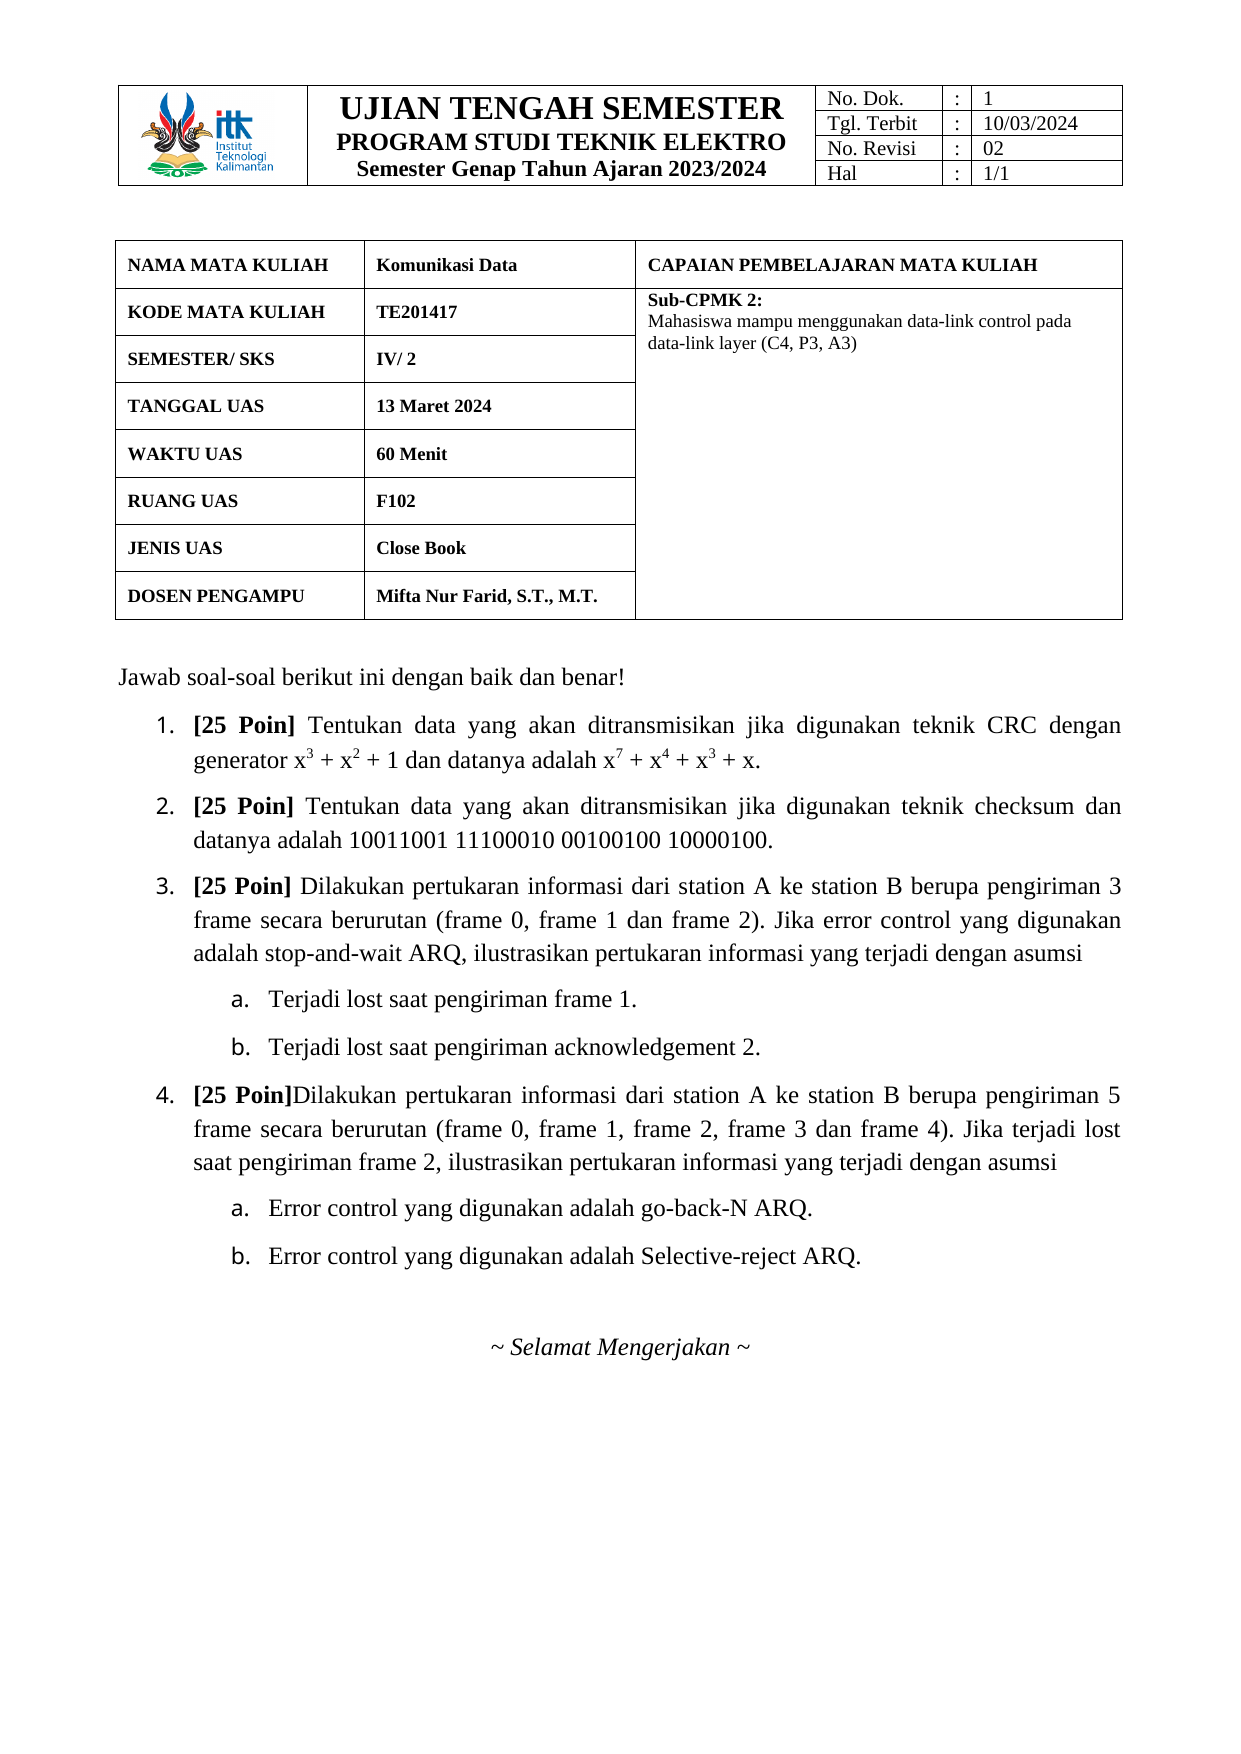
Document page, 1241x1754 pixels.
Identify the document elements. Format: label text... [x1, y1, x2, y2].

list [25 Poin] Tentukan data yang akan ditransmisikan jika digunakan teknik checksum dan datanya adalah 10011001 11100010 00100100 10000100. [156, 789, 1122, 854]
table_cell 13 Maret 2024 [365, 383, 635, 429]
text ~ Selamat Mengerjakan ~ [118, 1332, 1122, 1361]
table_cell KODE MATA KULIAH [116, 289, 364, 335]
list Terjadi lost saat pengiriman acknowledgement 2. [231, 1031, 1122, 1062]
list [25 Poin] Tentukan data yang akan ditransmisikan jika digunakan teknik CRC dengan generator x3 + x2 + 1 dan datanya adalah x7 + x4 + x3 + x. [156, 709, 1122, 773]
table_cell Sub-CPMK 2: Mahasiswa mampu menggunakan data-link control pada data-link layer (C4, P3, A3) [636, 289, 1122, 618]
table_cell WAKTU UAS [116, 430, 364, 477]
table_cell DOSEN PENGAMPU [116, 572, 364, 618]
table_cell SEMESTER/ SKS [116, 336, 364, 382]
list [25 Poin]Dilakukan pertukaran informasi dari station A ke station B berupa pengiriman 5 frame secara berurutan (frame 0, frame 1, frame 2, frame 3 dan frame 4). Jika terjadi lost saat pengiriman frame 2, ilustrasikan pertukaran informasi yang terjadi dengan asumsi [156, 1079, 1122, 1176]
list Error control yang digunakan adalah Selective-reject ARQ. [231, 1240, 1122, 1271]
picture [138, 90, 276, 180]
list Terjadi lost saat pengiriman frame 1. [231, 983, 1122, 1014]
table_cell TANGGAL UAS [116, 383, 364, 429]
table_header Komunikasi Data [365, 241, 635, 287]
table_header NAMA MATA KULIAH [116, 241, 364, 287]
table_header CAPAIAN PEMBELAJARAN MATA KULIAH [636, 241, 1122, 287]
table_cell JENIS UAS [116, 525, 364, 571]
table_cell RUANG UAS [116, 478, 364, 524]
table_cell F102 [365, 478, 635, 524]
table_cell Close Book [365, 525, 635, 571]
table_cell TE201417 [365, 289, 635, 335]
list [25 Poin] Dilakukan pertukaran informasi dari station A ke station B berupa pengiriman 3 frame secara berurutan (frame 0, frame 1 dan frame 2). Jika error control yang digunakan adalah stop-and-wait ARQ, ilustrasikan pertukaran informasi yang terjadi dengan asumsi [156, 870, 1122, 967]
table_cell IV/ 2 [365, 336, 635, 382]
table_cell Mifta Nur Farid, S.T., M.T. [365, 572, 635, 618]
list Error control yang digunakan adalah go-back-N ARQ. [231, 1192, 1122, 1223]
table_cell 60 Menit [365, 430, 635, 477]
text Jawab soal-soal berikut ini dengan baik dan benar! [118, 662, 1122, 690]
